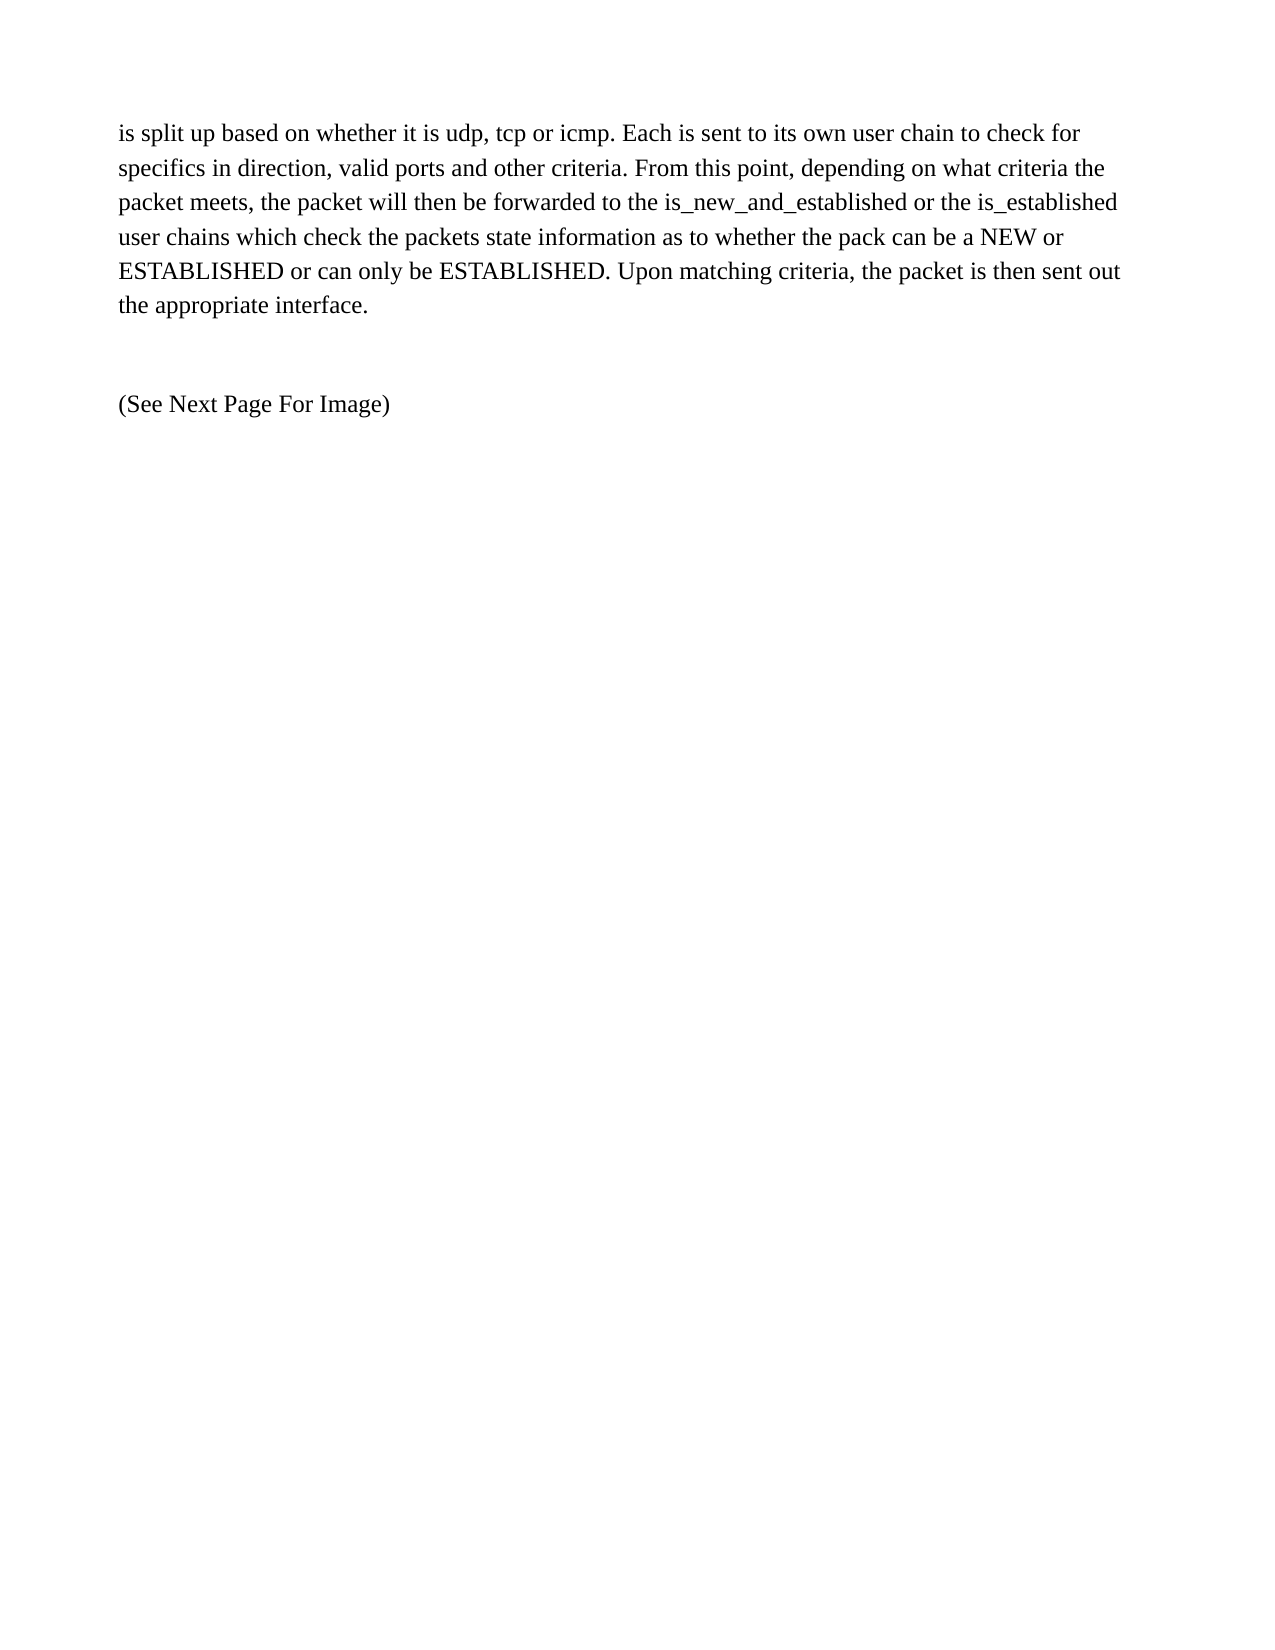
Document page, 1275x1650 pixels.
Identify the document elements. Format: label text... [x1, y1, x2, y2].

text is split up based on whether it is udp, tcp or icmp. Each is sent to its own user chain to check for specifics in direction, valid ports and other criteria. From this point, depending on what criteria the packet meets, the packet will then be forwarded to the is_new_and_established or the is_established user chains which check the packets state information as to whether the pack can be a NEW or ESTABLISHED or can only be ESTABLISHED. Upon matching criteria, the packet is then sent out the appropriate interface. [118, 118, 1157, 319]
text (See Next Page For Image) [118, 389, 1157, 417]
